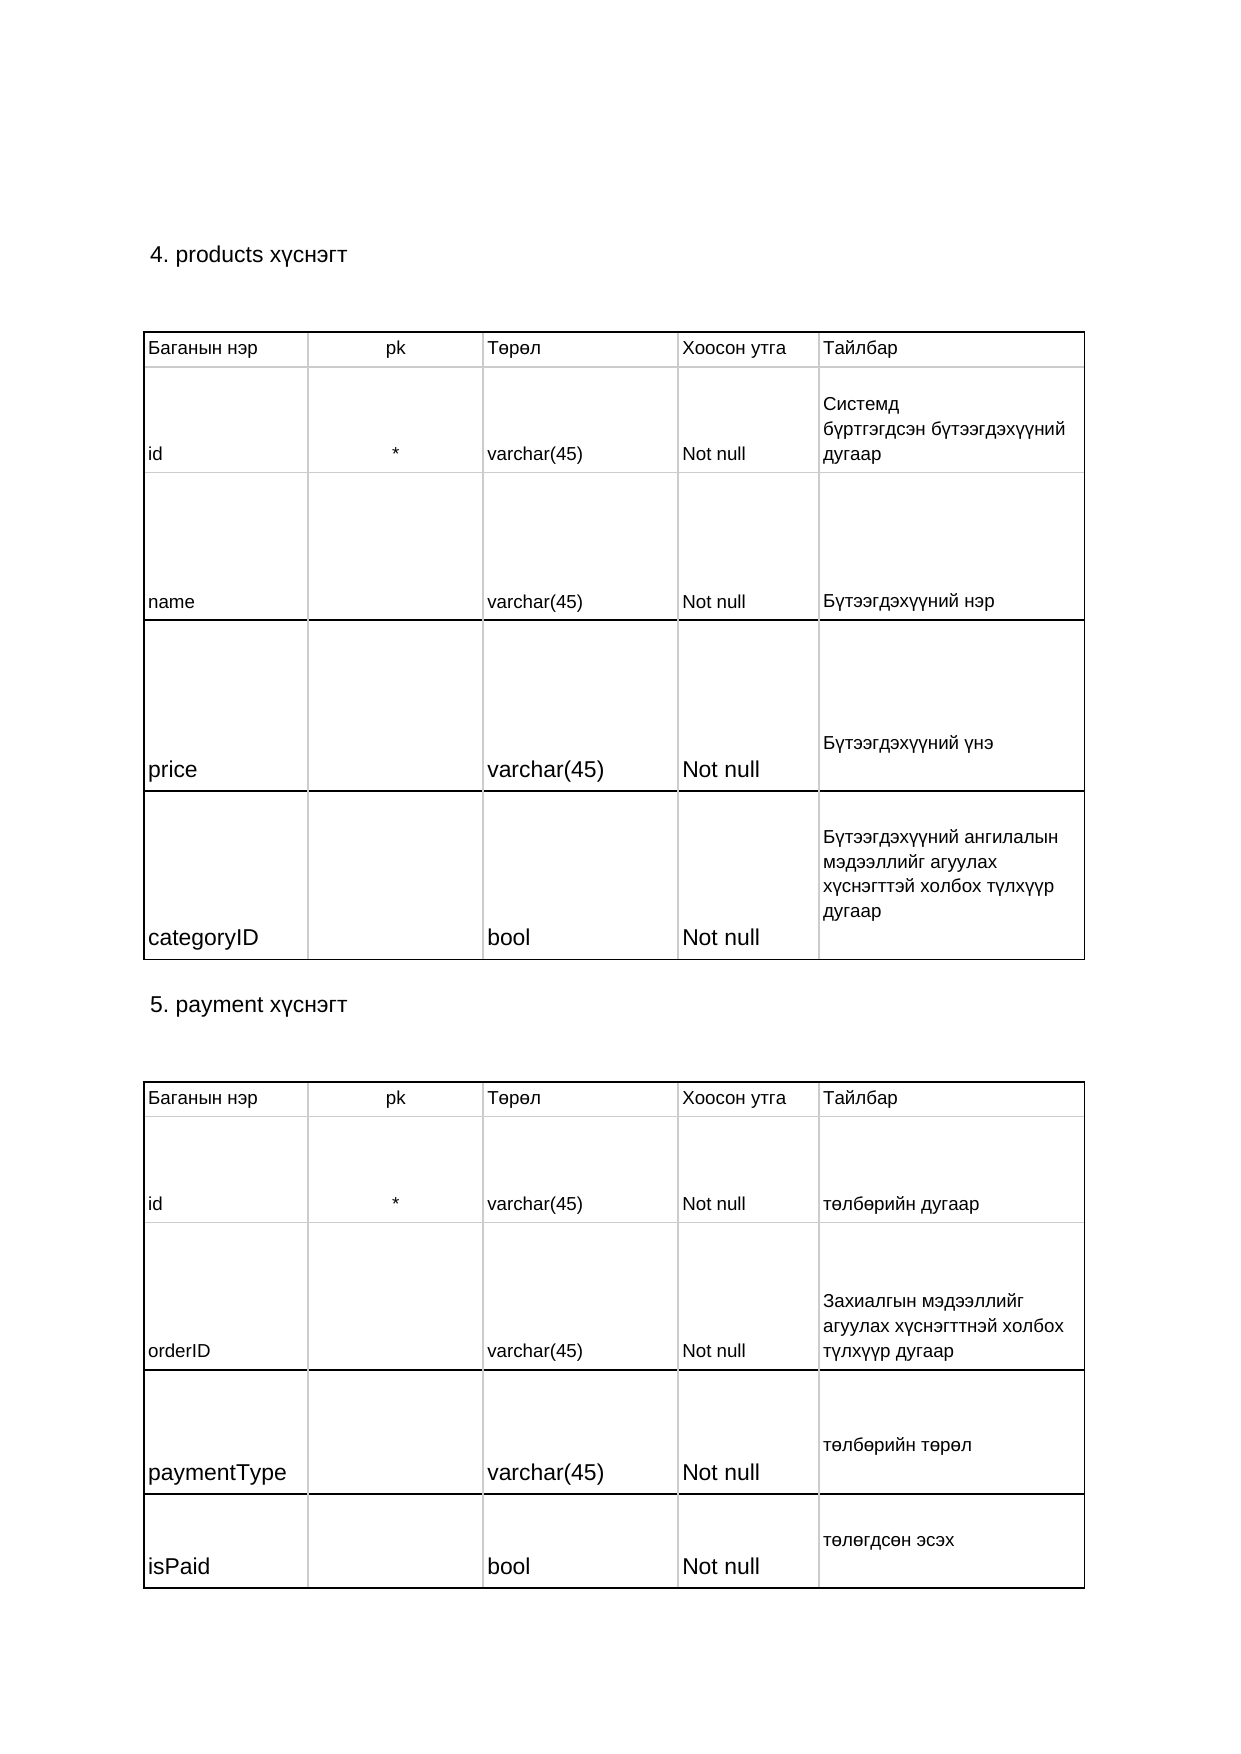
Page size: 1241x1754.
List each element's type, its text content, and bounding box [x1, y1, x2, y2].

table_cell isPaid [145, 1495, 307, 1587]
table_cell [309, 1495, 482, 1587]
table_cell id [145, 368, 307, 471]
table_cell paymentType [145, 1371, 307, 1493]
table_cell orderID [145, 1223, 307, 1369]
table_cell [309, 792, 482, 959]
table_cell төлөгдсөн эсэх [820, 1495, 1084, 1587]
table_cell * [309, 368, 482, 471]
table_cell varchar(45) [484, 1117, 677, 1221]
table_cell varchar(45) [484, 473, 677, 619]
table_cell varchar(45) [484, 1223, 677, 1369]
table_cell varchar(45) [484, 621, 677, 790]
text 4. products хүснэгт [150, 241, 1090, 267]
table_cell Бүтээгдэхүүний ангилалын мэдээллийг агуулах хүснэгттэй холбох түлхүүр дугаар [820, 792, 1084, 959]
table_cell bool [484, 1495, 677, 1587]
table_cell Not null [679, 1117, 818, 1221]
table_header Баганын нэр [145, 1083, 307, 1116]
table_cell Not null [679, 473, 818, 619]
table_header Хоосон утга [679, 1083, 818, 1116]
table_cell * [309, 1117, 482, 1221]
table_cell [309, 621, 482, 790]
table_header pk [309, 1083, 482, 1116]
table_cell Бүтээгдэхүүний үнэ [820, 621, 1084, 790]
table_cell Бүтээгдэхүүний нэр [820, 473, 1084, 619]
table_cell [309, 473, 482, 619]
table_cell Not null [679, 368, 818, 471]
table_cell name [145, 473, 307, 619]
table_cell [309, 1223, 482, 1369]
table_cell Not null [679, 621, 818, 790]
table_cell [309, 1371, 482, 1493]
table_cell Not null [679, 1495, 818, 1587]
table_cell id [145, 1117, 307, 1221]
table_cell Not null [679, 1223, 818, 1369]
table_cell Захиалгын мэдээллийг агуулах хүснэгттнэй холбох түлхүүр дугаар [820, 1223, 1084, 1369]
table_cell categoryID [145, 792, 307, 959]
table_header Төрөл [484, 333, 677, 366]
table_cell төлбөрийн төрөл [820, 1371, 1084, 1493]
table_cell varchar(45) [484, 1371, 677, 1493]
text 5. payment хүснэгт [150, 991, 1090, 1017]
table_header Баганын нэр [145, 333, 307, 366]
table_cell bool [484, 792, 677, 959]
table_cell Not null [679, 792, 818, 959]
table_header Тайлбар [820, 1083, 1084, 1116]
table_header pk [309, 333, 482, 366]
table_cell Системд бүртгэгдсэн бүтээгдэхүүний дугаар [820, 368, 1084, 471]
table_cell varchar(45) [484, 368, 677, 471]
table_header Хоосон утга [679, 333, 818, 366]
table_cell төлбөрийн дугаар [820, 1117, 1084, 1221]
table_header Тайлбар [820, 333, 1084, 366]
table_cell Not null [679, 1371, 818, 1493]
table_cell price [145, 621, 307, 790]
table_header Төрөл [484, 1083, 677, 1116]
